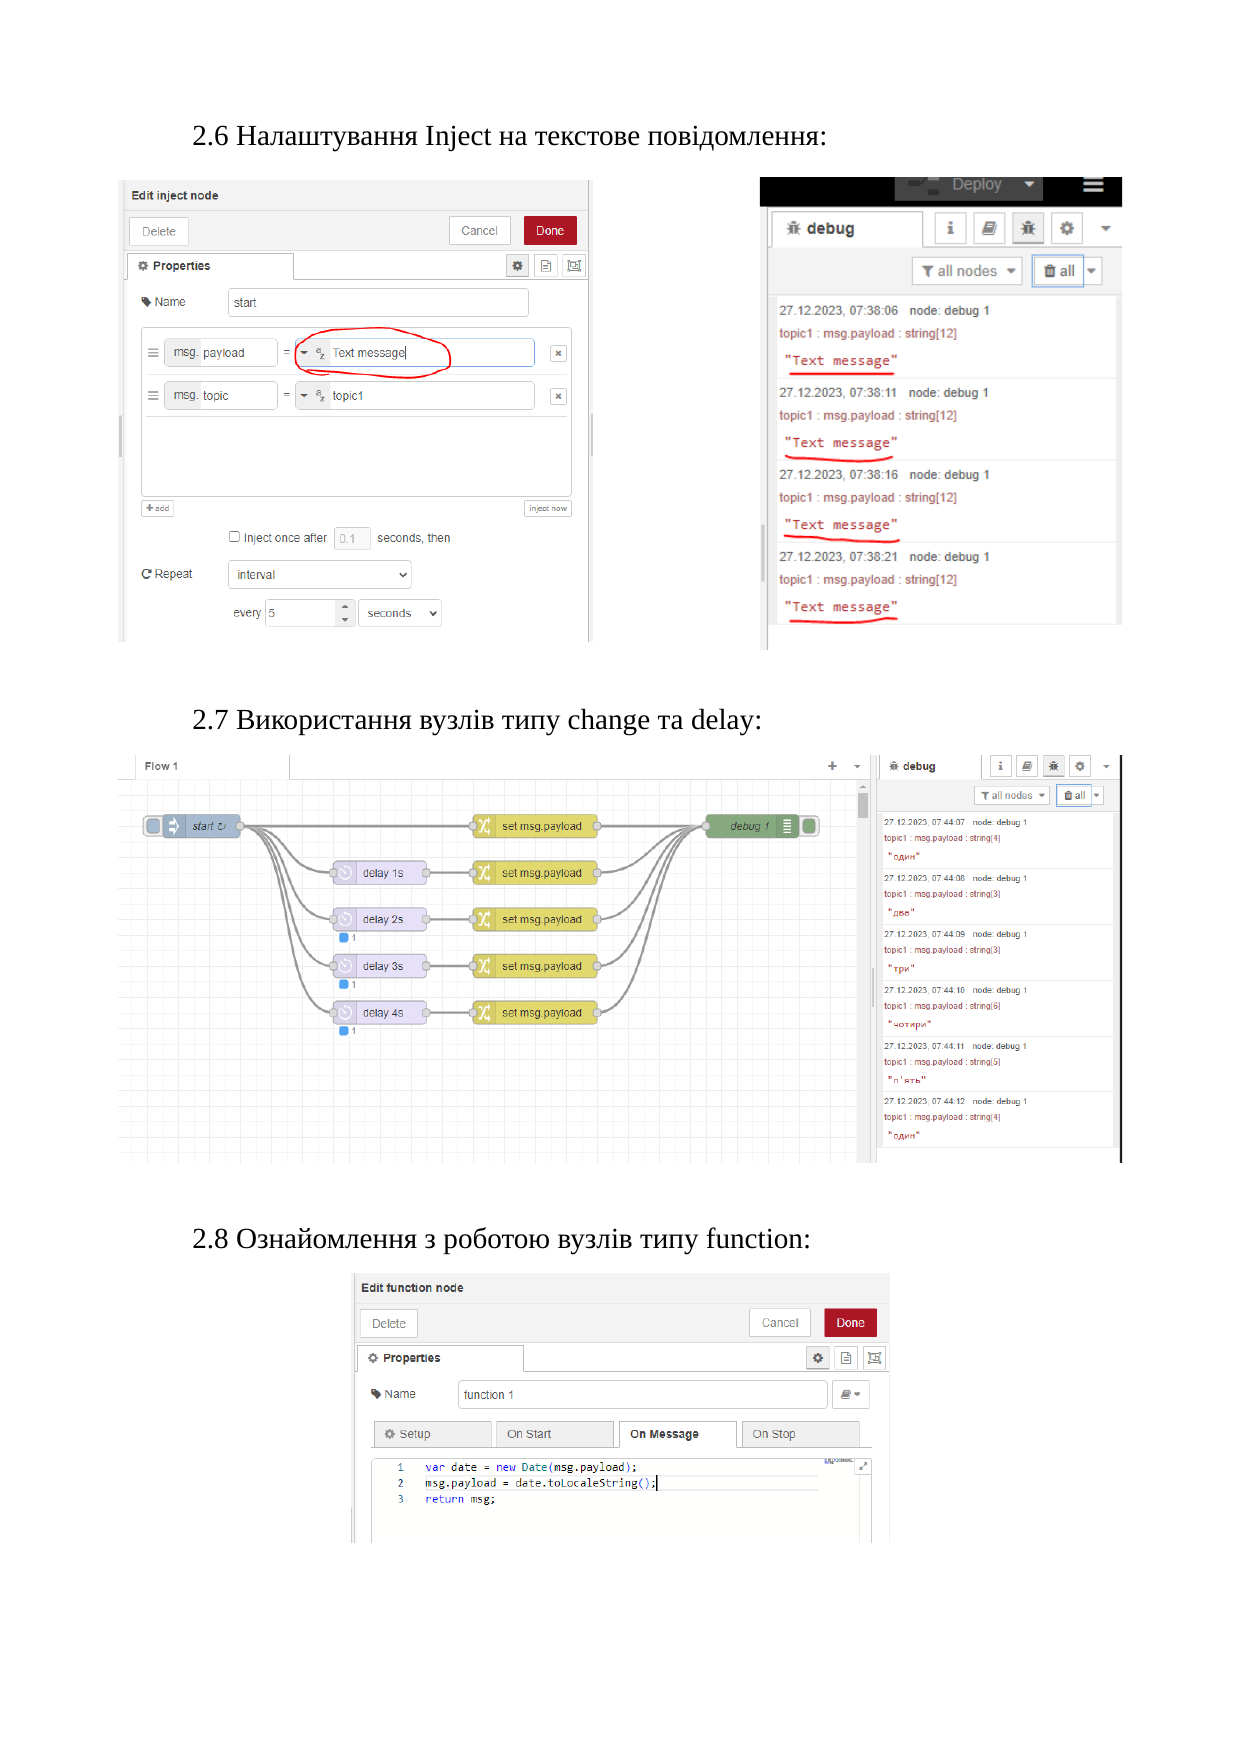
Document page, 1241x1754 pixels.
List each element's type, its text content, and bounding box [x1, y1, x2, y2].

picture [351, 1273, 890, 1543]
picture [118, 755, 1123, 1163]
picture [759, 177, 1123, 650]
text 2.7 Використання вузлів типу change та delay: [118, 702, 1122, 736]
text 2.6 Налаштування Inject на текстове повідомлення: [118, 118, 1122, 152]
picture [118, 180, 593, 642]
text 2.8 Ознайомлення з роботою вузлів типу function: [118, 1221, 1122, 1254]
